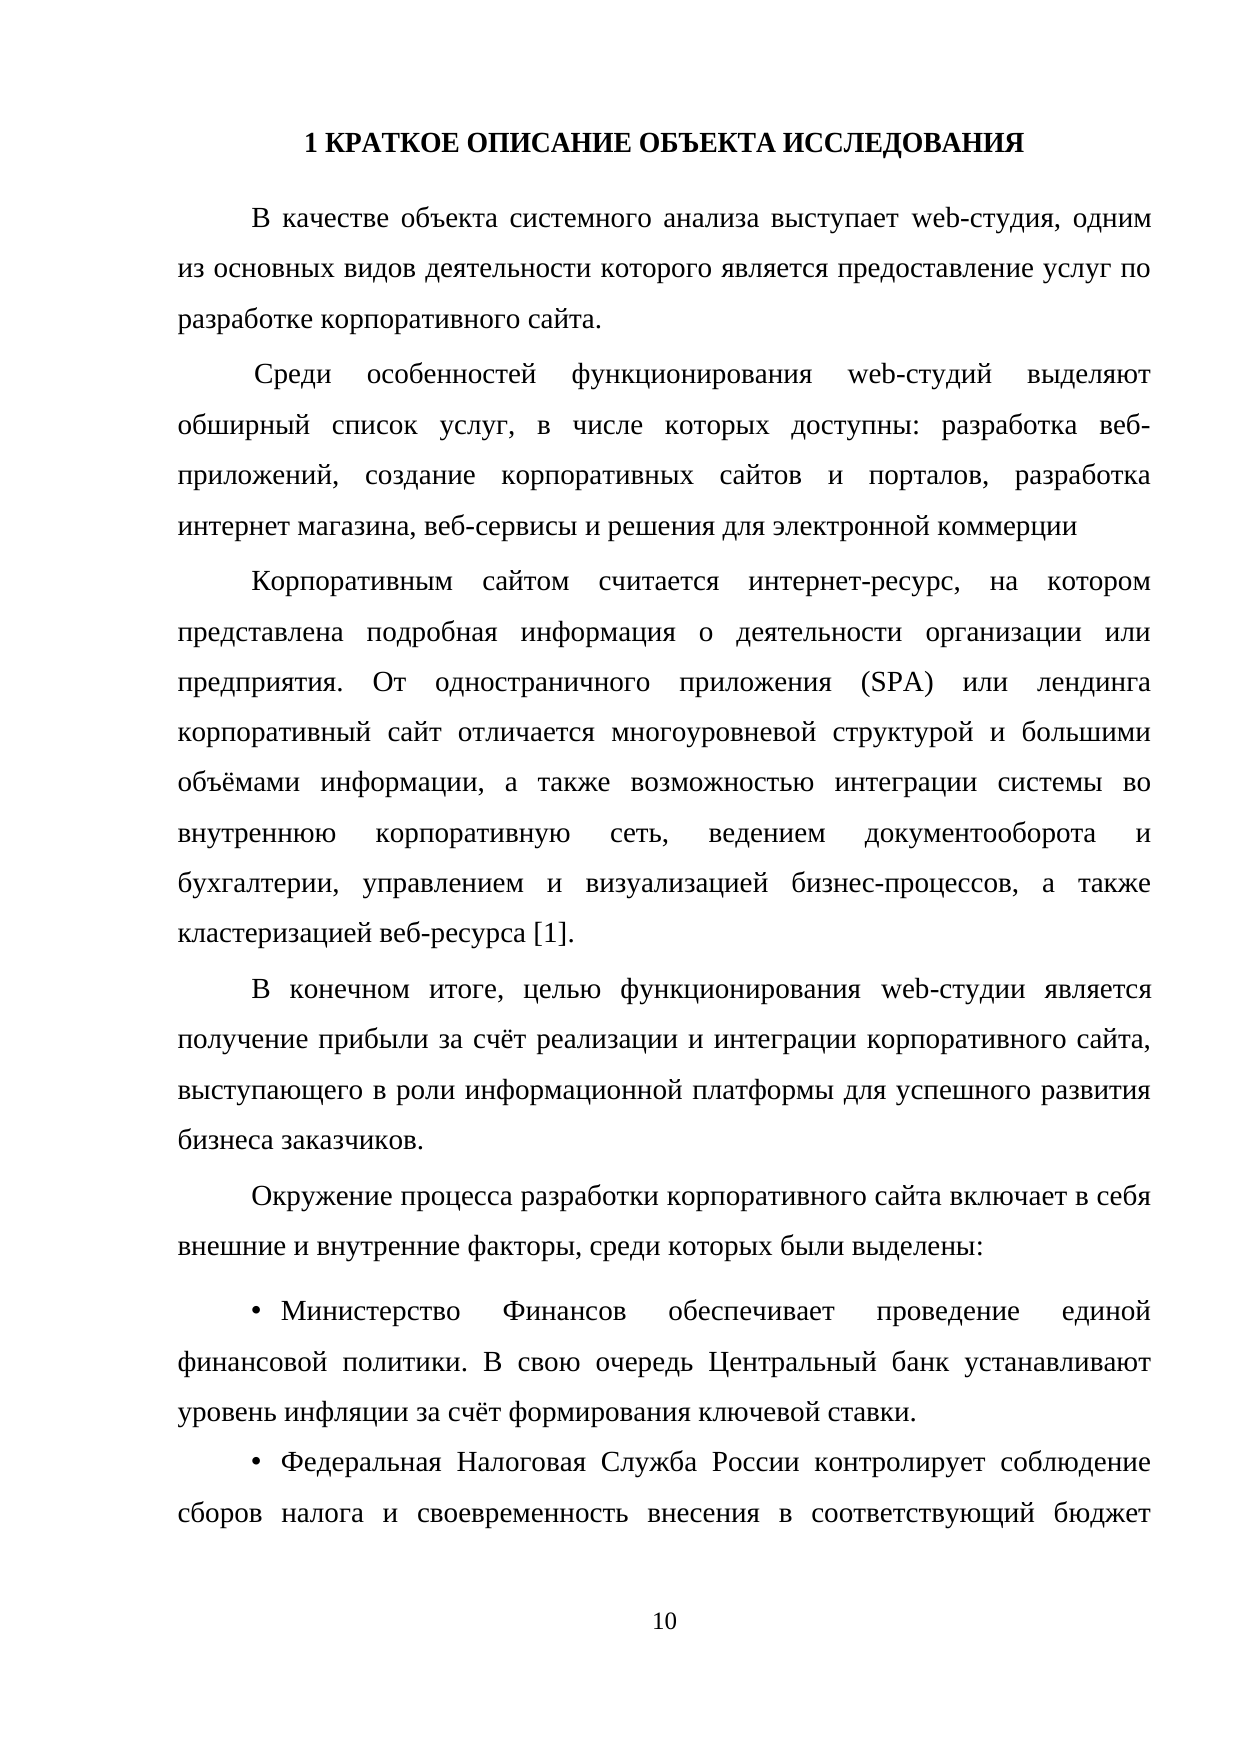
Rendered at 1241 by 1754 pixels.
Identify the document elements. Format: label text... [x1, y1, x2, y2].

list Федеральная Налоговая Служба России контролирует соблюдение сборов налога и своевременность внесения в соответствующий бюджет [177, 1444, 1152, 1528]
subtitle 1 КРАТКОЕ ОПИСАНИЕ ОБЪЕКТА ИССЛЕДОВАНИЯ [177, 125, 1152, 158]
text В конечном итоге, целью функционирования web-студии является получение прибыли за счёт реализации и интеграции корпоративного сайта, выступающего в роли информационной платформы для успешного развития бизнеса заказчиков. [177, 971, 1152, 1156]
text Корпоративным сайтом считается интернет-ресурс, на котором представлена подробная информация о деятельности организации или предприятия. От одностраничного приложения (SPA) или лендинга корпоративный сайт отличается многоуровневой структурой и большими объёмами информации, а также возможностью интеграции системы во внутреннюю корпоративную сеть, ведением документооборота и бухгалтерии, управлением и визуализацией бизнес-процессов, а также кластеризацией веб-ресурса [1]. [177, 563, 1152, 949]
text Окружение процесса разработки корпоративного сайта включает в себя внешние и внутренние факторы, среди которых были выделены: [177, 1178, 1152, 1262]
text Среди особенностей функционирования web-студий выделяют обширный список услуг, в числе которых доступны: разработка веб-приложений, создание корпоративных сайтов и порталов, разработка интернет магазина, веб-сервисы и решения для электронной коммерции [177, 357, 1152, 541]
text В качестве объекта системного анализа выступает web-студия, одним из основных видов деятельности которого является предоставление услуг по разработке корпоративного сайта. [177, 200, 1152, 334]
list Министерство Финансов обеспечивает проведение единой финансовой политики. В свою очередь Центральный банк устанавливают уровень инфляции за счёт формирования ключевой ставки. [177, 1293, 1152, 1428]
